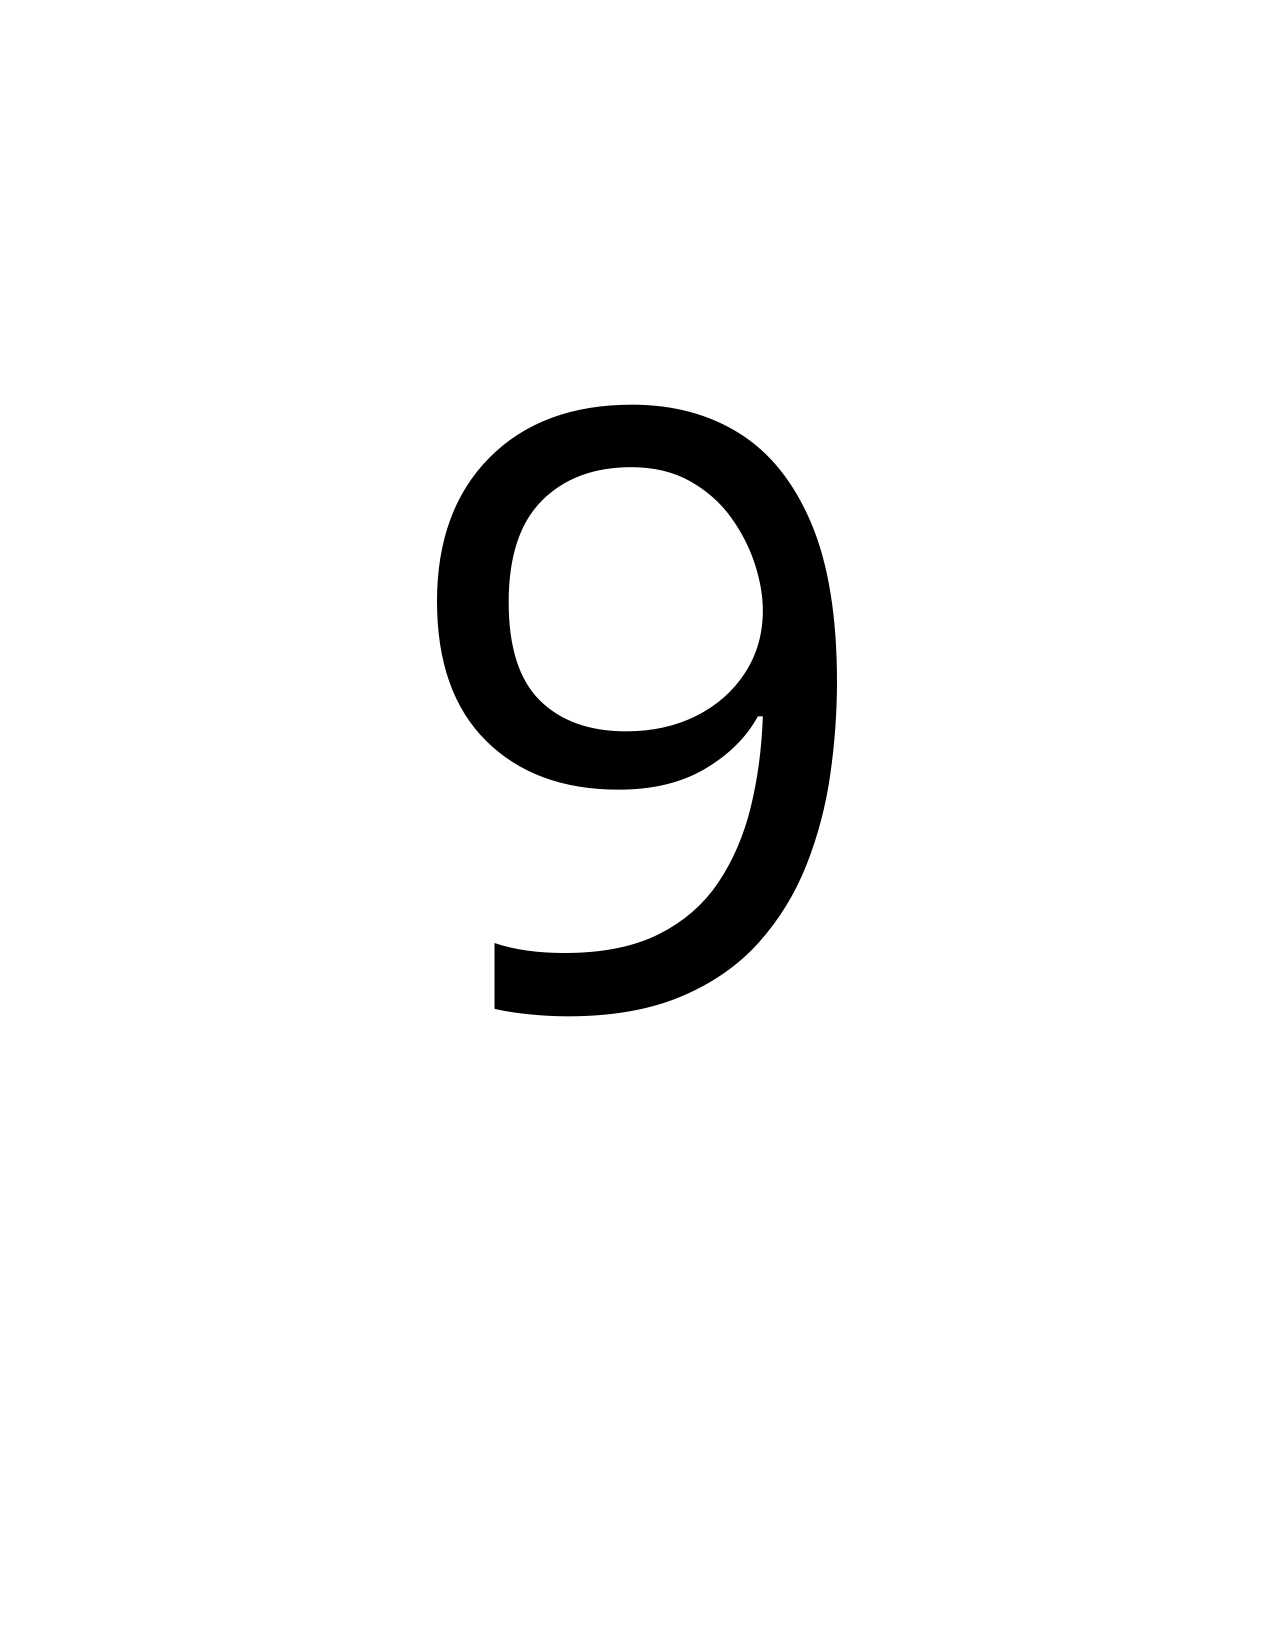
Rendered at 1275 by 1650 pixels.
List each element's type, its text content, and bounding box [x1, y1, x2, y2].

text 9 [118, 118, 1157, 1253]
